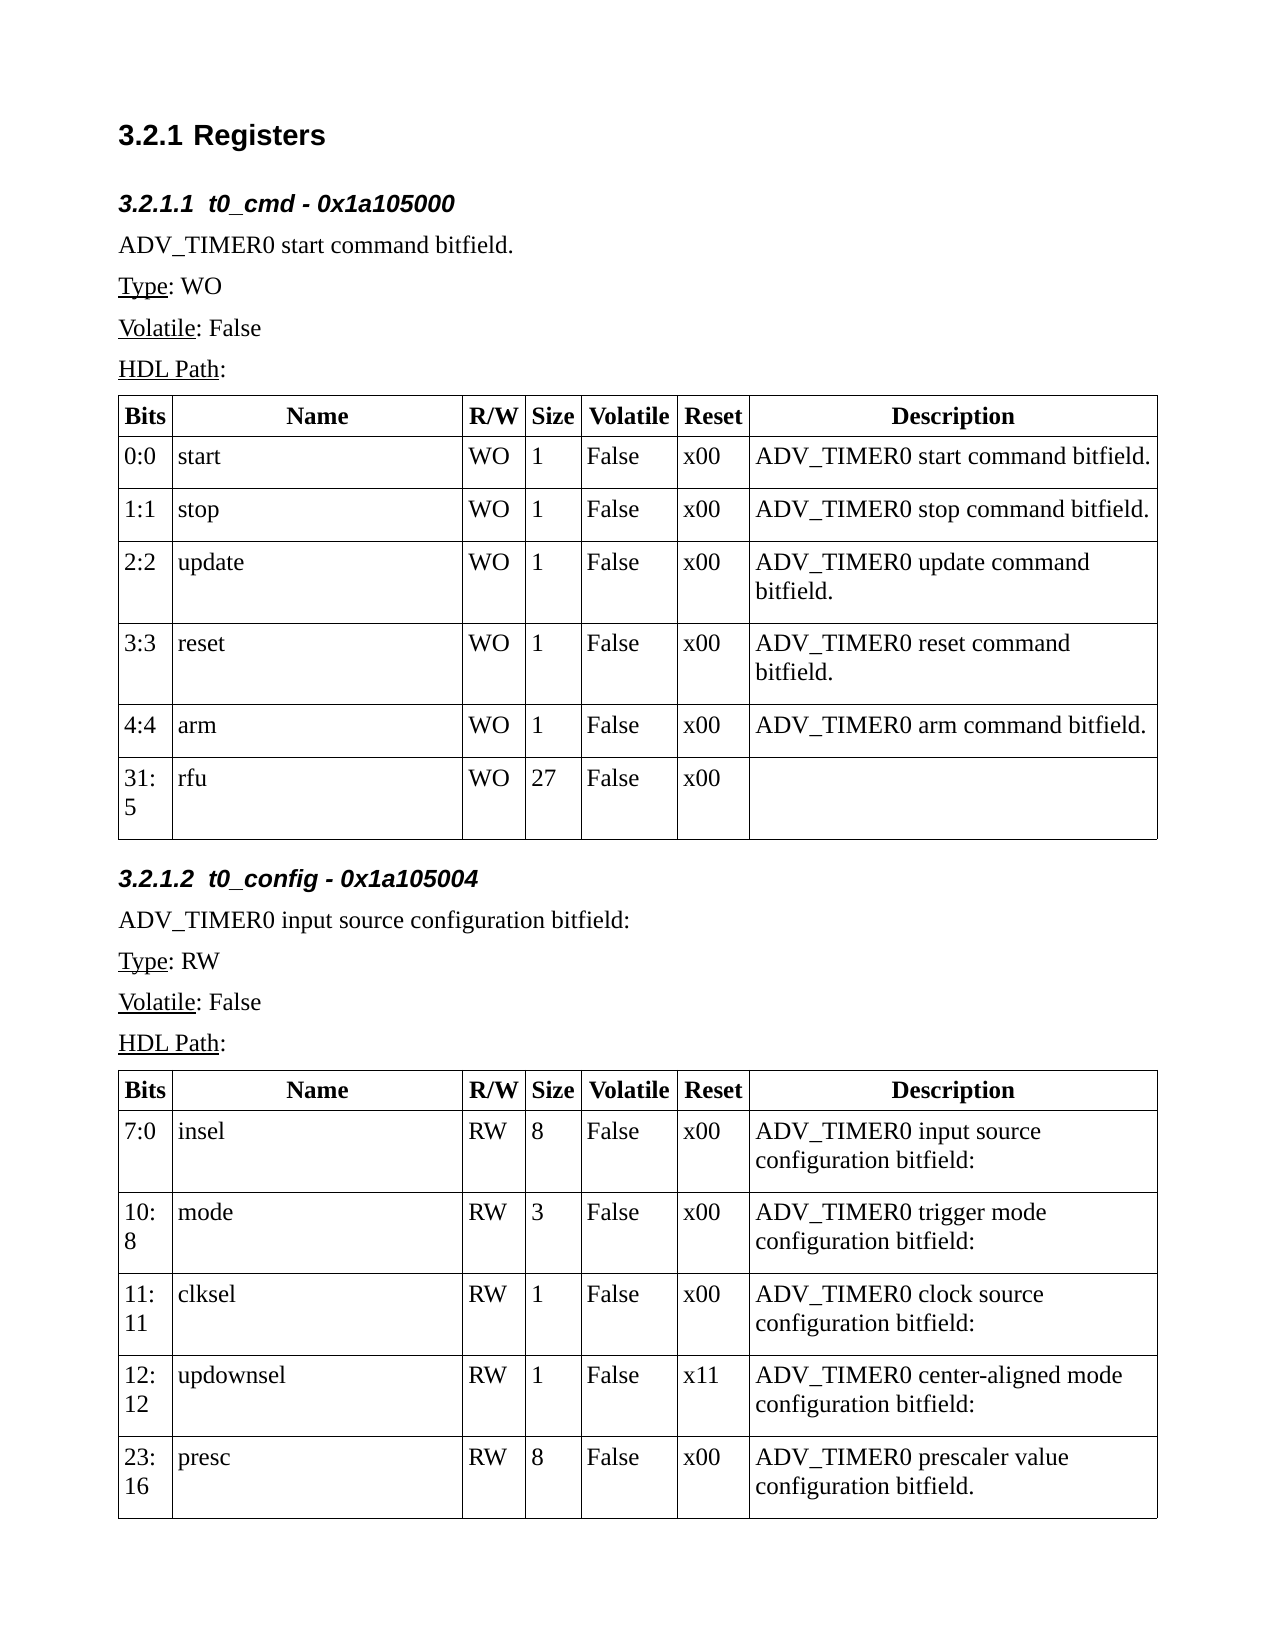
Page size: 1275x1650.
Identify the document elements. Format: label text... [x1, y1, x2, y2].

table_cell x00 [678, 758, 749, 839]
table_cell False [582, 1111, 677, 1192]
table_header Volatile [582, 1071, 677, 1110]
table_cell 11:11 [119, 1274, 172, 1355]
table_cell False [582, 705, 677, 757]
table_cell False [582, 1356, 677, 1436]
table_cell x00 [678, 624, 749, 704]
table_cell reset [173, 624, 462, 704]
table_header Bits [119, 1071, 172, 1110]
table_cell WO [463, 758, 525, 839]
text HDL Path: [118, 354, 1157, 383]
table_header Description [750, 396, 1157, 436]
table_header Volatile [582, 396, 677, 436]
table_cell x00 [678, 1193, 749, 1273]
text Type: RW [118, 946, 1157, 975]
table_cell x00 [678, 705, 749, 757]
table_cell RW [463, 1193, 525, 1273]
text ADV_TIMER0 input source configuration bitfield: [118, 905, 1157, 933]
table_cell 12:12 [119, 1356, 172, 1436]
table_cell 1:1 [119, 489, 172, 541]
table_cell ADV_TIMER0 update command bitfield. [750, 542, 1157, 623]
table_cell ADV_TIMER0 trigger mode configuration bitfield: [750, 1193, 1157, 1273]
table_cell 4:4 [119, 705, 172, 757]
table_header Name [173, 396, 462, 436]
table_cell x11 [678, 1356, 749, 1436]
table_cell ADV_TIMER0 input source configuration bitfield: [750, 1111, 1157, 1192]
table_header Reset [678, 1071, 749, 1110]
table_cell arm [173, 705, 462, 757]
table_cell False [582, 1193, 677, 1273]
table_cell stop [173, 489, 462, 541]
table_cell False [582, 489, 677, 541]
table_cell 3 [526, 1193, 581, 1273]
text Volatile: False [118, 987, 1157, 1016]
table_cell updownsel [173, 1356, 462, 1436]
table_header Size [526, 396, 581, 436]
table_cell ADV_TIMER0 stop command bitfield. [750, 489, 1157, 541]
table_cell False [582, 1274, 677, 1355]
table_cell 0:0 [119, 437, 172, 488]
table_cell 1 [526, 489, 581, 541]
table_cell 3:3 [119, 624, 172, 704]
table_cell ADV_TIMER0 center-aligned mode configuration bitfield: [750, 1356, 1157, 1436]
table_cell False [582, 437, 677, 488]
table_cell x00 [678, 1274, 749, 1355]
table_cell 1 [526, 542, 581, 623]
table_cell 8 [526, 1111, 581, 1192]
table_cell x00 [678, 1437, 749, 1518]
subtitle t0_config - 0x1a105004 [118, 864, 1157, 892]
text ADV_TIMER0 start command bitfield. [118, 230, 1157, 259]
table_cell x00 [678, 489, 749, 541]
table_cell 23:16 [119, 1437, 172, 1518]
table_cell 10:8 [119, 1193, 172, 1273]
table_cell update [173, 542, 462, 623]
table_cell ADV_TIMER0 start command bitfield. [750, 437, 1157, 488]
table_cell WO [463, 624, 525, 704]
table_cell False [582, 758, 677, 839]
subtitle t0_cmd - 0x1a105000 [118, 189, 1157, 218]
table_cell RW [463, 1111, 525, 1192]
table_cell ADV_TIMER0 arm command bitfield. [750, 705, 1157, 757]
table_cell start [173, 437, 462, 488]
table_cell 1 [526, 624, 581, 704]
table_cell x00 [678, 1111, 749, 1192]
table_cell 1 [526, 437, 581, 488]
table_cell False [582, 624, 677, 704]
table_cell x00 [678, 542, 749, 623]
table_header R/W [463, 396, 525, 436]
text Type: WO [118, 271, 1157, 300]
table_cell 8 [526, 1437, 581, 1518]
table_cell ADV_TIMER0 prescaler value configuration bitfield. [750, 1437, 1157, 1518]
table_header Reset [678, 396, 749, 436]
table_cell False [582, 542, 677, 623]
table_header Bits [119, 396, 172, 436]
table_cell presc [173, 1437, 462, 1518]
table_cell RW [463, 1437, 525, 1518]
table_header Description [750, 1071, 1157, 1110]
table_cell WO [463, 437, 525, 488]
table_header R/W [463, 1071, 525, 1110]
table_cell clksel [173, 1274, 462, 1355]
table_cell 27 [526, 758, 581, 839]
table_cell RW [463, 1274, 525, 1355]
table_cell ADV_TIMER0 reset command bitfield. [750, 624, 1157, 704]
text Volatile: False [118, 313, 1157, 341]
table_cell mode [173, 1193, 462, 1273]
table_cell ADV_TIMER0 clock source configuration bitfield: [750, 1274, 1157, 1355]
table_cell WO [463, 705, 525, 757]
table_cell [750, 758, 1157, 839]
table_cell rfu [173, 758, 462, 839]
table_cell 31:5 [119, 758, 172, 839]
table_cell 2:2 [119, 542, 172, 623]
table_cell 7:0 [119, 1111, 172, 1192]
text HDL Path: [118, 1028, 1157, 1057]
table_cell 1 [526, 705, 581, 757]
subtitle Registers [118, 118, 1157, 152]
table_cell WO [463, 489, 525, 541]
table_cell x00 [678, 437, 749, 488]
table_cell insel [173, 1111, 462, 1192]
table_cell WO [463, 542, 525, 623]
table_header Name [173, 1071, 462, 1110]
table_header Size [526, 1071, 581, 1110]
table_cell RW [463, 1356, 525, 1436]
table_cell False [582, 1437, 677, 1518]
table_cell 1 [526, 1356, 581, 1436]
table_cell 1 [526, 1274, 581, 1355]
